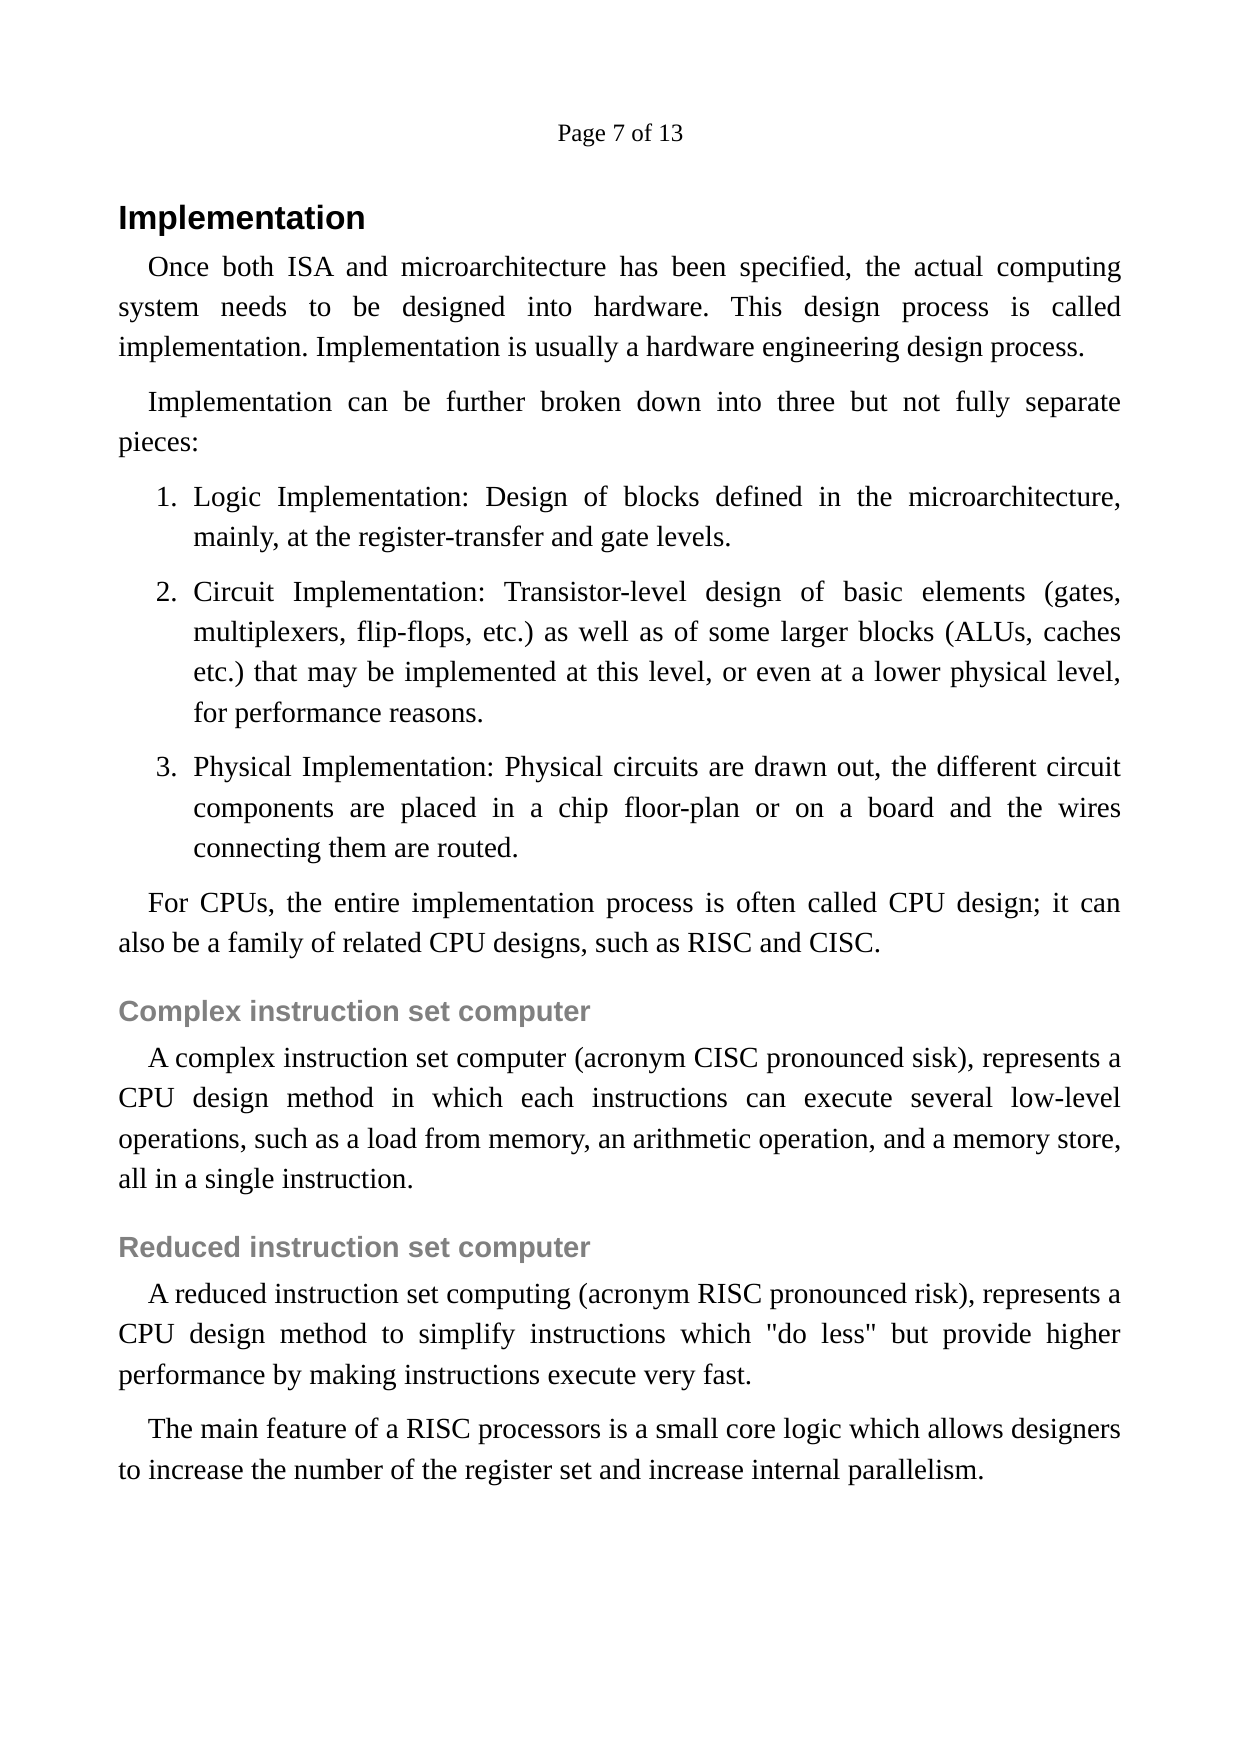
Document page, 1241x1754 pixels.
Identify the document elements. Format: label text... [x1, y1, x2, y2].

subtitle Reduced instruction set computer [118, 1230, 1122, 1264]
subtitle Implementation [118, 198, 1122, 236]
subtitle Complex instruction set computer [118, 994, 1122, 1028]
text Once both ISA and microarchitecture has been specified, the actual computing system needs to be designed into hardware. This design process is called implementation. Implementation is usually a hardware engineering design process. [118, 249, 1122, 363]
text A reduced instruction set computing (acronym RISC pronounced risk), represents a CPU design method to simplify instructions which "do less" but provide higher performance by making instructions execute very fast. [118, 1276, 1122, 1390]
list Logic Implementation: Design of blocks defined in the microarchitecture, mainly, at the register-transfer and gate levels. [156, 479, 1122, 553]
list Circuit Implementation: Transistor-level design of basic elements (gates, multiplexers, flip-flops, etc.) as well as of some larger blocks (ALUs, caches etc.) that may be implemented at this level, or even at a lower physical level, for performance reasons. [156, 574, 1122, 728]
text Implementation can be further broken down into three but not fully separate pieces: [118, 384, 1122, 458]
text The main feature of a RISC processors is a small core logic which allows designers to increase the number of the register set and increase internal parallelism. [118, 1412, 1122, 1485]
list Physical Implementation: Physical circuits are drawn out, the different circuit components are placed in a chip floor-plan or on a board and the wires connecting them are routed. [156, 749, 1122, 863]
text A complex instruction set computer (acronym CISC pronounced sisk), represents a CPU design method in which each instructions can execute several low-level operations, such as a load from memory, an arithmetic operation, and a memory store, all in a single instruction. [118, 1040, 1122, 1194]
text For CPUs, the entire implementation process is often called CPU design; it can also be a family of related CPU designs, such as RISC and CISC. [118, 885, 1122, 958]
